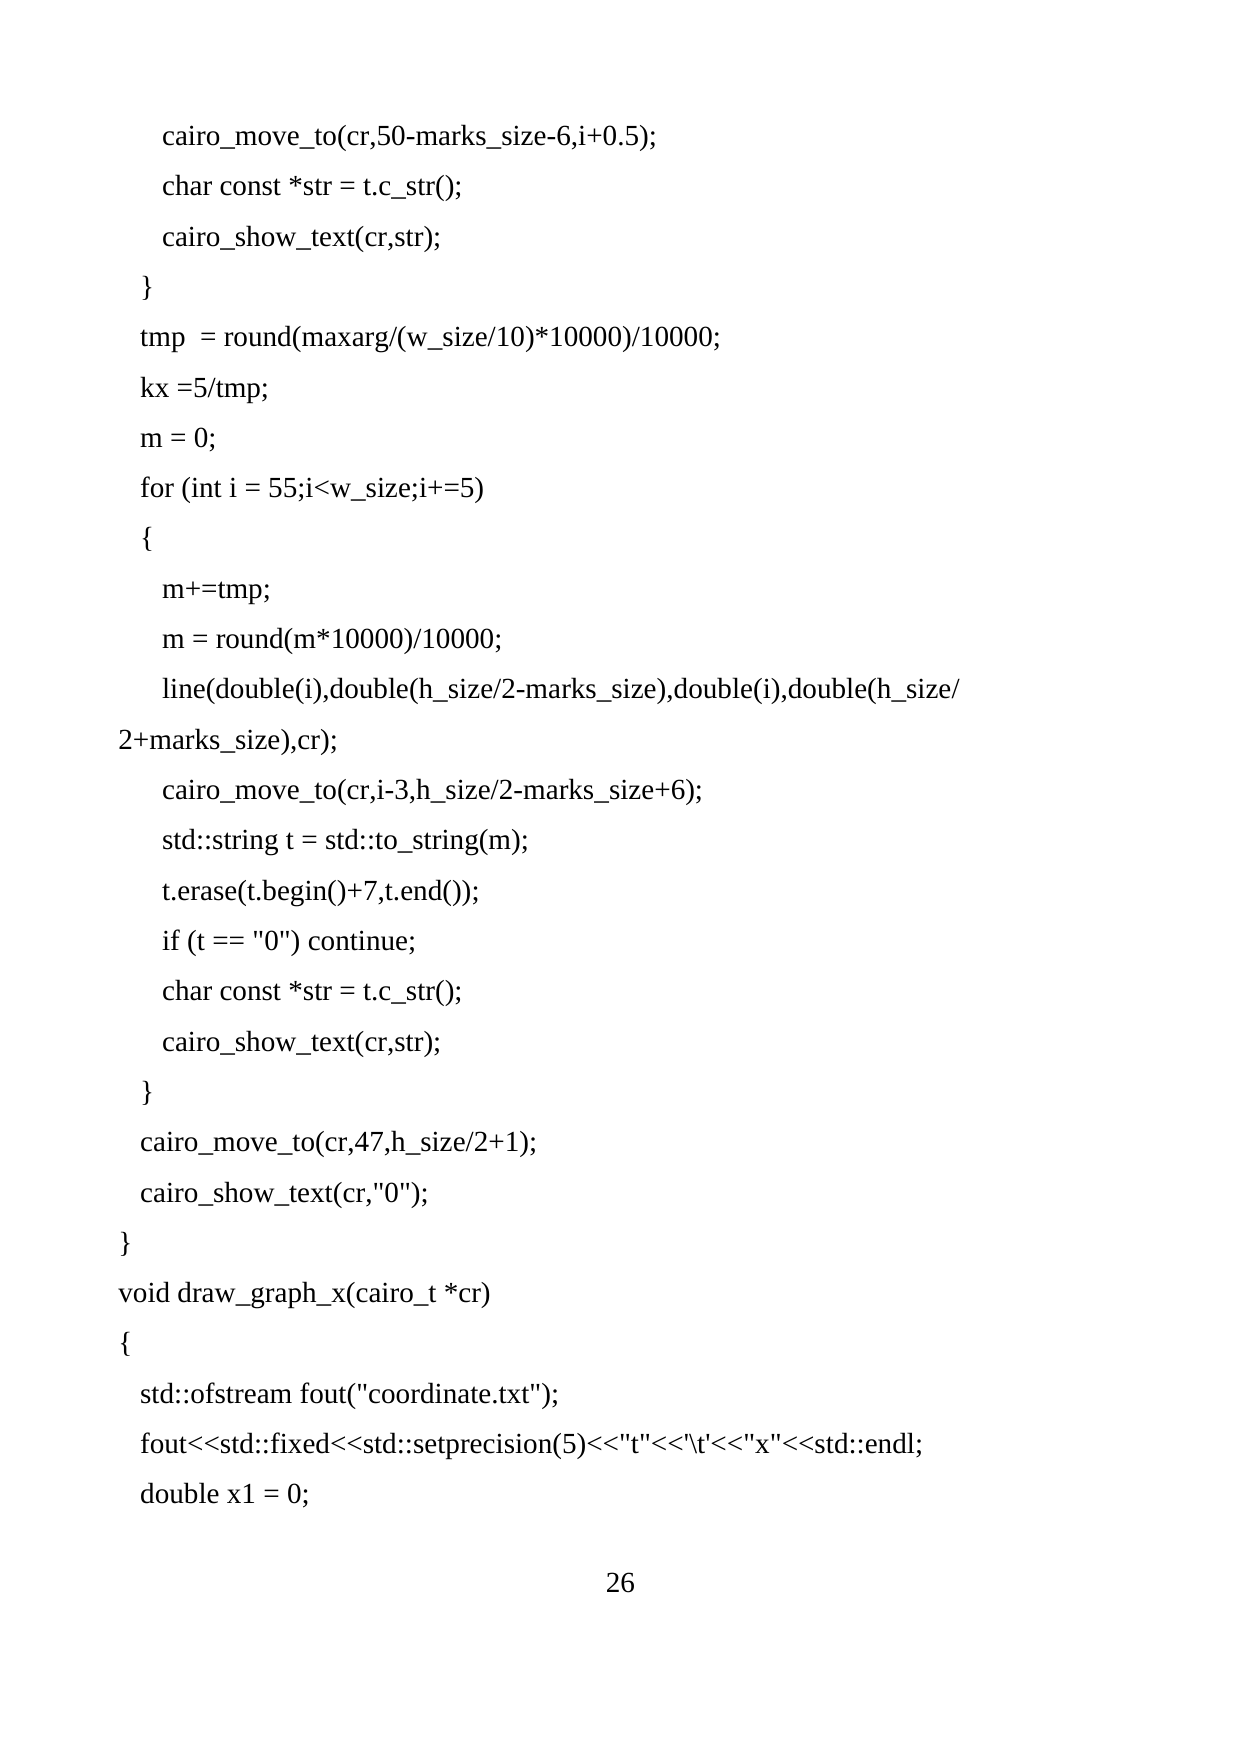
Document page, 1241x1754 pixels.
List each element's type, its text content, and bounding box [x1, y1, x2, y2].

text cairo_move_to(cr,50-marks_size-6,i+0.5); char const *str = t.c_str(); cairo_show_text(cr,str); } tmp = round(maxarg/(w_size/10)*10000)/10000; kx =5/tmp; m = 0; for (int i = 55;i<w_size;i+=5) { m+=tmp; m = round(m*10000)/10000; line(double(i),double(h_size/2-marks_size),double(i),double(h_size/2+marks_size),cr); cairo_move_to(cr,i-3,h_size/2-marks_size+6); std::string t = std::to_string(m); t.erase(t.begin()+7,t.end()); if (t == "0") continue; char const *str = t.c_str(); cairo_show_text(cr,str); } cairo_move_to(cr,47,h_size/2+1); cairo_show_text(cr,"0"); } void draw_graph_x(cairo_t *cr) { std::ofstream fout("coordinate.txt"); fout<<std::fixed<<std::setprecision(5)<<"t"<<'\t'<<"x"<<std::endl; double x1 = 0; [118, 118, 1122, 1510]
